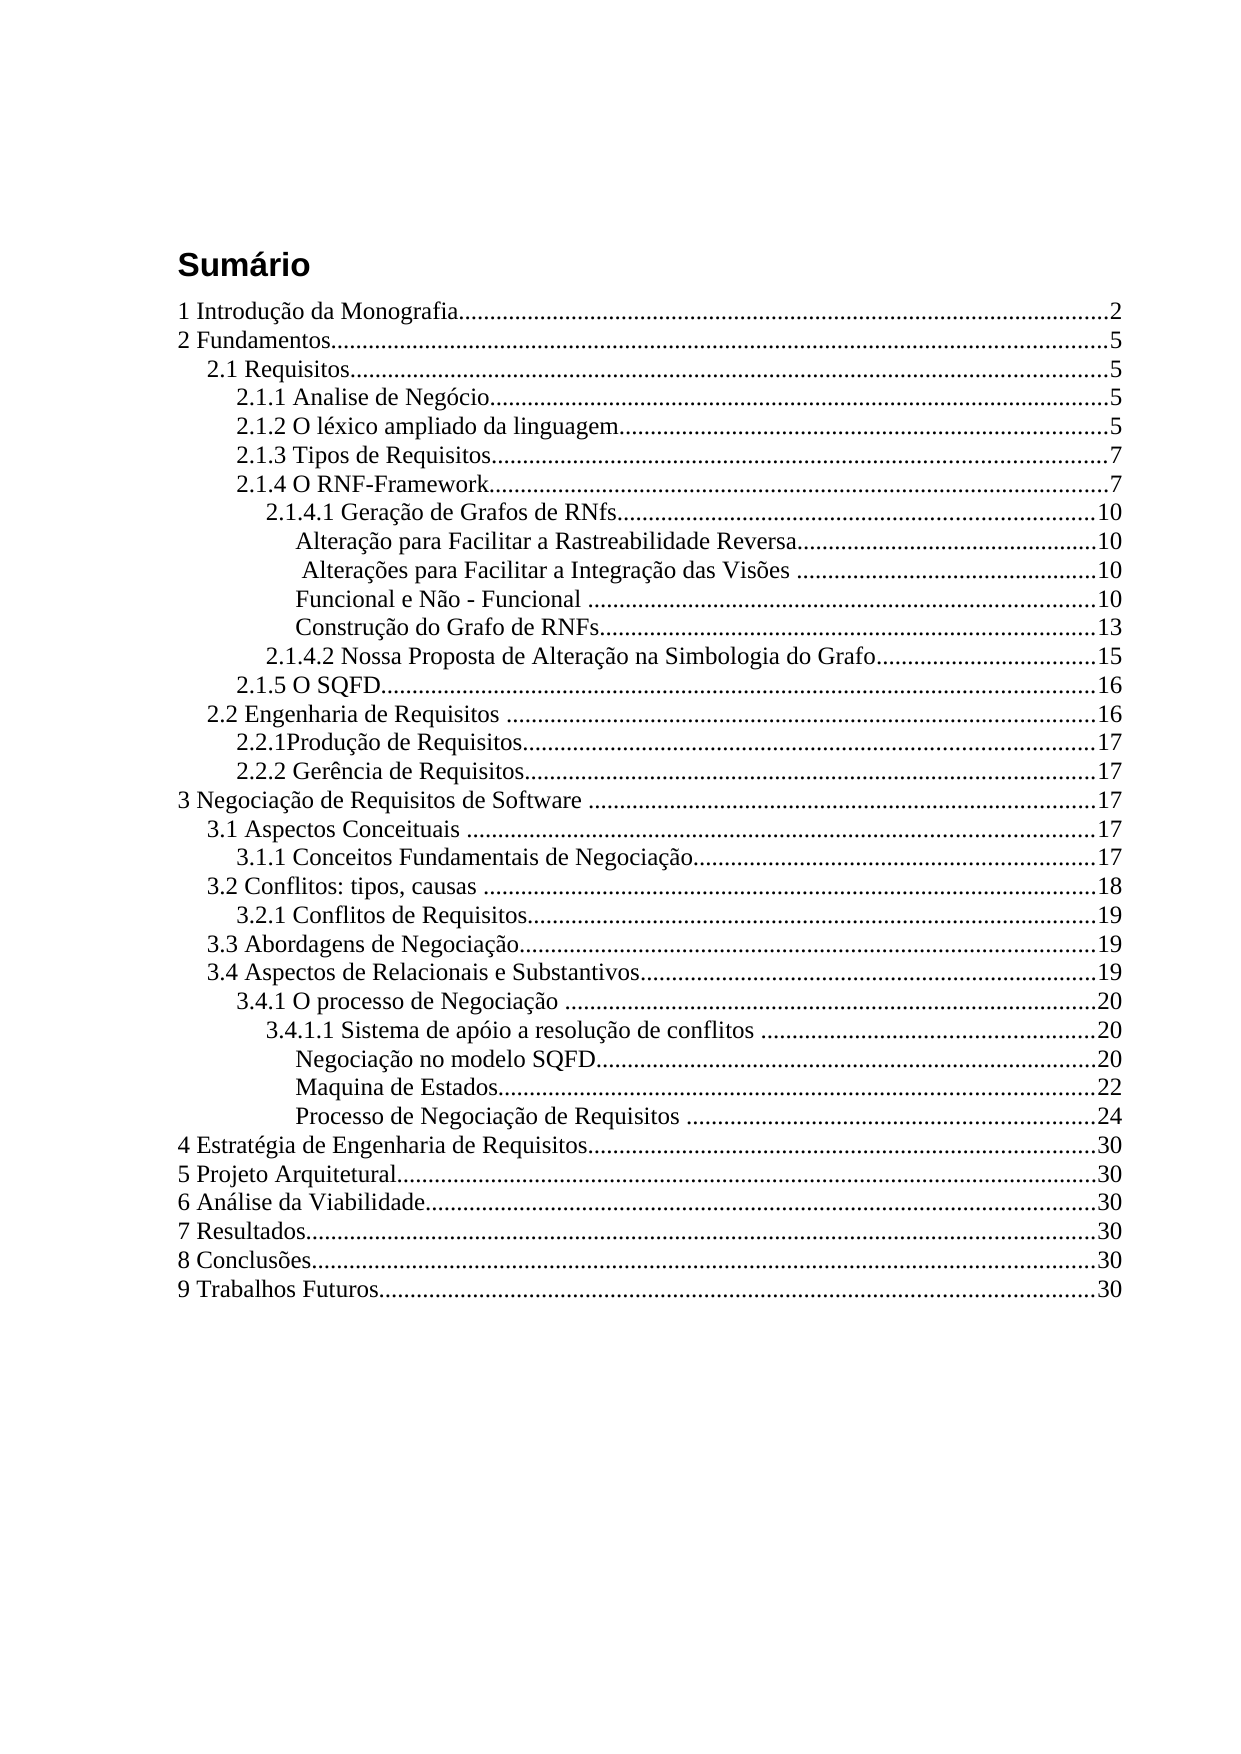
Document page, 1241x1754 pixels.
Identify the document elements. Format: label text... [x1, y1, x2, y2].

text 2.1.5 O SQFD 16 [236, 670, 1122, 699]
text 4 Estratégia de Engenharia de Requisitos 30 [177, 1130, 1122, 1159]
text 2.2.2 Gerência de Requisitos 17 [236, 756, 1122, 785]
text 2.1.2 O léxico ampliado da linguagem 5 [236, 411, 1122, 440]
text 3.1.1 Conceitos Fundamentais de Negociação 17 [236, 842, 1122, 871]
text 3.2.1 Conflitos de Requisitos 19 [236, 900, 1122, 929]
text 9 Trabalhos Futuros 30 [177, 1274, 1122, 1302]
text 3.4.1 O processo de Negociação 20 [236, 986, 1122, 1015]
text 5 Projeto Arquitetural 30 [177, 1159, 1122, 1187]
text 2.1.4 O RNF-Framework 7 [236, 469, 1122, 497]
text 3 Negociação de Requisitos de Software 17 [177, 785, 1122, 814]
text 2.1.1 Analise de Negócio 5 [236, 382, 1122, 411]
text 3.4.1.1 Sistema de apóio a resolução de conflitos 20 [266, 1015, 1122, 1044]
text 8 Conclusões 30 [177, 1245, 1122, 1274]
text Maquina de Estados 22 [295, 1072, 1122, 1101]
subtitle Sumário [177, 245, 1122, 284]
text 2.2 Engenharia de Requisitos 16 [207, 699, 1122, 727]
text 6 Análise da Viabilidade 30 [177, 1187, 1122, 1216]
text 2.1.4.2 Nossa Proposta de Alteração na Simbologia do Grafo 15 [266, 641, 1122, 670]
text Alteração para Facilitar a Rastreabilidade Reversa 10 [295, 526, 1122, 555]
text 2.1.4.1 Geração de Grafos de RNfs 10 [266, 497, 1122, 526]
text 2.1 Requisitos 5 [207, 354, 1122, 382]
text 3.2 Conflitos: tipos, causas 18 [207, 871, 1122, 900]
text 7 Resultados 30 [177, 1216, 1122, 1245]
text 2.1.3 Tipos de Requisitos 7 [236, 440, 1122, 469]
text Construção do Grafo de RNFs 13 [295, 612, 1122, 641]
text Processo de Negociação de Requisitos 24 [295, 1101, 1122, 1130]
text 2.2.1Produção de Requisitos 17 [236, 727, 1122, 756]
text 1 Introdução da Monografia 2 [177, 296, 1122, 325]
text 3.1 Aspectos Conceituais 17 [207, 814, 1122, 842]
text Negociação no modelo SQFD 20 [295, 1044, 1122, 1072]
text Funcional e Não - Funcional 10 [295, 584, 1122, 612]
text 3.4 Aspectos de Relacionais e Substantivos 19 [207, 957, 1122, 986]
text Alterações para Facilitar a Integração das Visões 10 [295, 555, 1122, 584]
text 2 Fundamentos 5 [177, 325, 1122, 354]
text 3.3 Abordagens de Negociação 19 [207, 929, 1122, 957]
